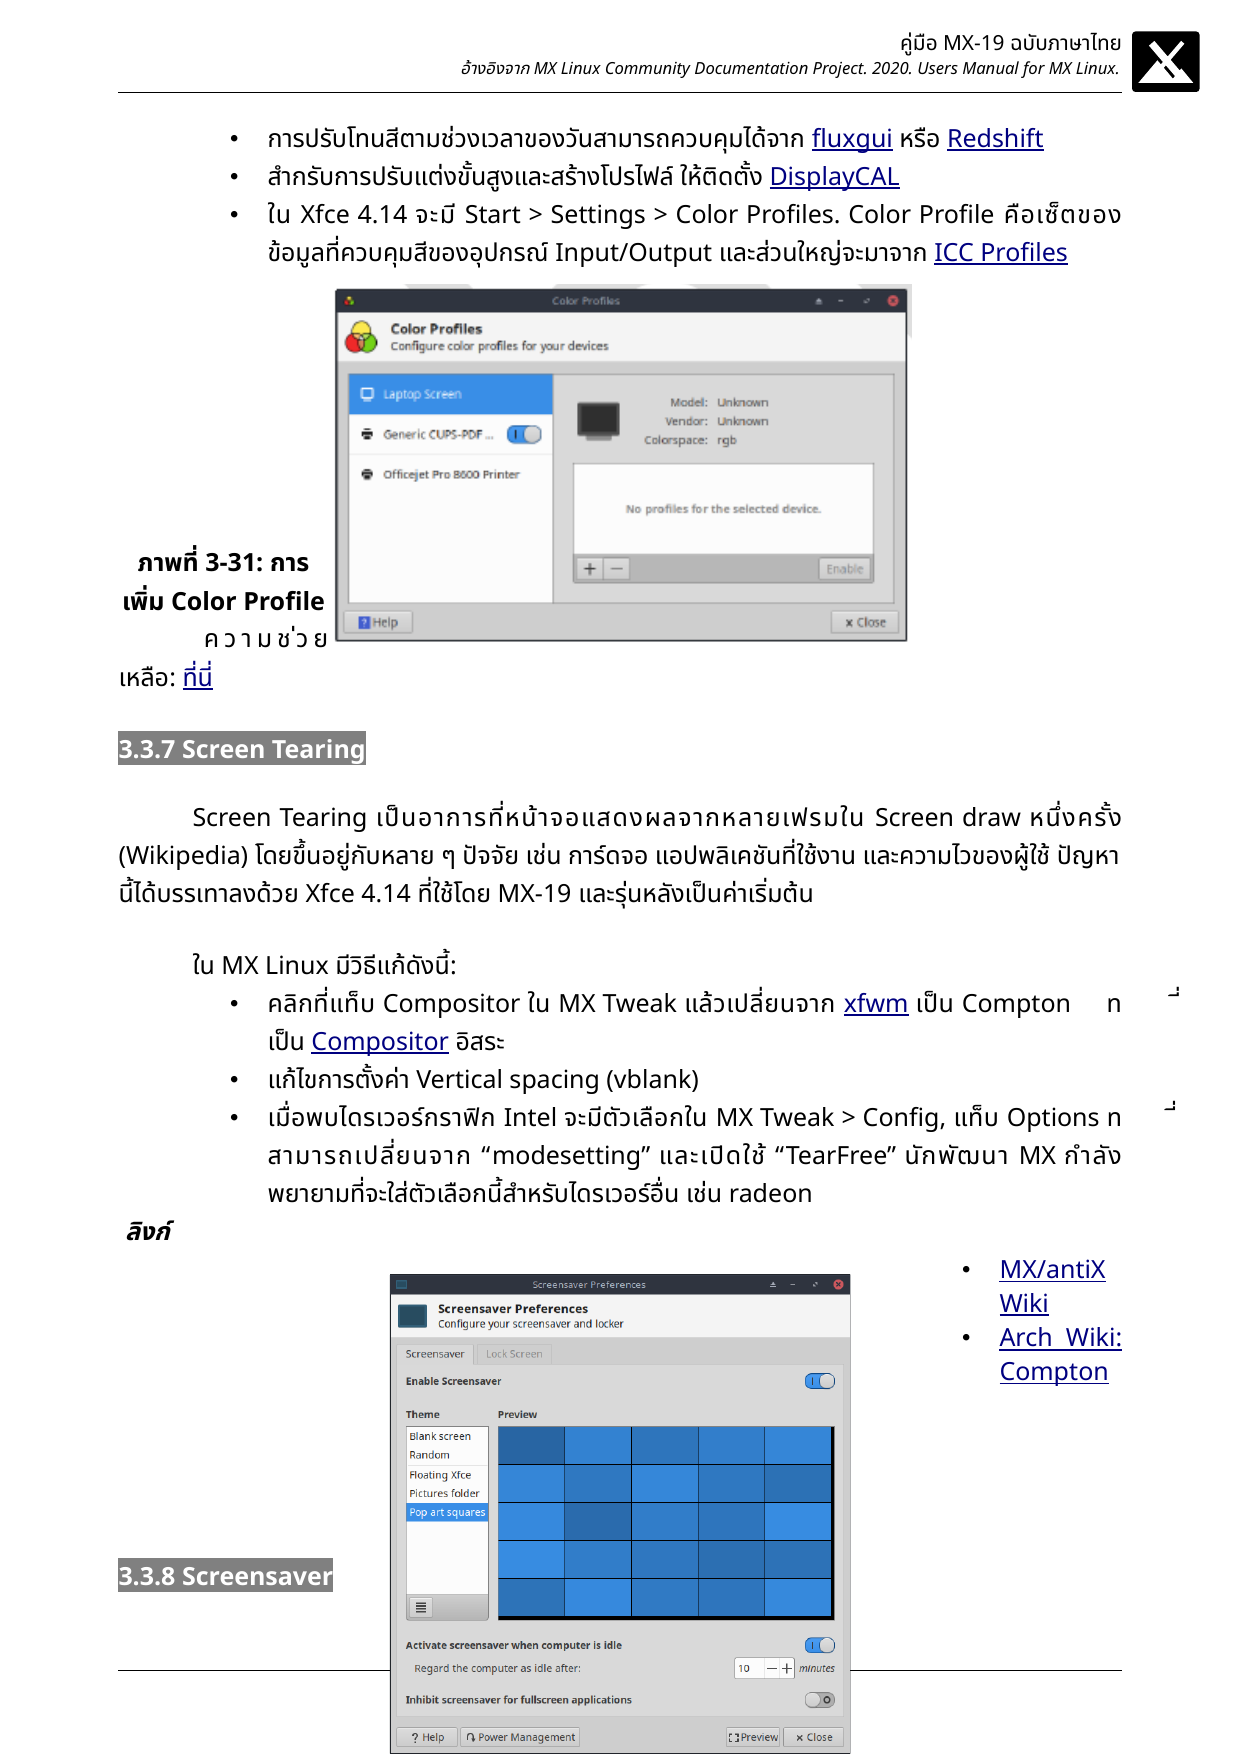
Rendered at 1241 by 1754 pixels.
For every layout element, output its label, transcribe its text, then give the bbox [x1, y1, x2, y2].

text 3.3.7 Screen Tearing [118, 731, 1122, 765]
text ภาพที่ 3-31: การเพิ่ม Color Profile [118, 545, 328, 621]
picture [389, 1274, 851, 1754]
picture [328, 284, 912, 647]
list เมื่อพบไดรเวอร์กราฟิก Intel จะมีตัวเลือกใน MX Tweak > Config, แท็บ Options ที่สามารถเปลี่ยนจาก “modesetting” และเปิดใช้ “TearFree” นักพัฒนา MX กำลังพยายามที่จะใส่ตัวเลือกนี้สำหรับไดรเวอร์อื่น เช่น radeon [230, 1099, 1122, 1214]
text 3.3.8 Screensaver [118, 1558, 389, 1592]
list MX/antiX Wiki [230, 1252, 1122, 1320]
text Screen Tearing เป็นอาการที่หน้าจอแสดงผลจากหลายเฟรมใน Screen draw หนึ่งครั้ง (Wikipedia) โดยขึ้นอยู่กับหลาย ๆ ปัจจัย เช่น การ์ดจอ แอปพลิเคชันที่ใช้งาน และความไวของผู้ใช้ ปัญหานี้ได้บรรเทาลงด้วย Xfce 4.14 ที่ใช้โดย MX-19 และรุ่นหลังเป็นค่าเริ่มต้น [118, 799, 1122, 913]
list ใน Xfce 4.14 จะมี Start > Settings > Color Profiles. Color Profile คือเซ็ตของข้อมูลที่ควบคุมสีของอุปกรณ์ Input/Output และส่วนใหญ่จะมาจาก ICC Profiles [230, 197, 1122, 273]
text ใน MX Linux มีวิธีแก้ดังนี้: [118, 947, 1122, 986]
list คลิกที่แท็บ Compositor ใน MX Tweak แล้วเปลี่ยนจาก xfwm เป็น Compton ที่เป็น Compositor อิสระ [230, 986, 1122, 1062]
list [230, 1320, 389, 1388]
text [912, 545, 1122, 621]
text [851, 1558, 1122, 1592]
text ความช่วยเหลือ: ที่นี่ [118, 621, 1122, 697]
list การปรับโทนสีตามช่วงเวลาของวันสามารถควบคุมได้จาก fluxgui หรือ Redshift [230, 121, 1122, 158]
list สำกรับการปรับแต่งขั้นสูงและสร้างโปรไฟล์ ให้ติดตั้ง DisplayCAL [230, 158, 1122, 197]
list Arch Wiki: Compton [851, 1320, 1122, 1388]
text ลิงก์ [118, 1214, 1122, 1252]
list แก้ไขการตั้งค่า Vertical spacing (vblank) [230, 1062, 1122, 1099]
